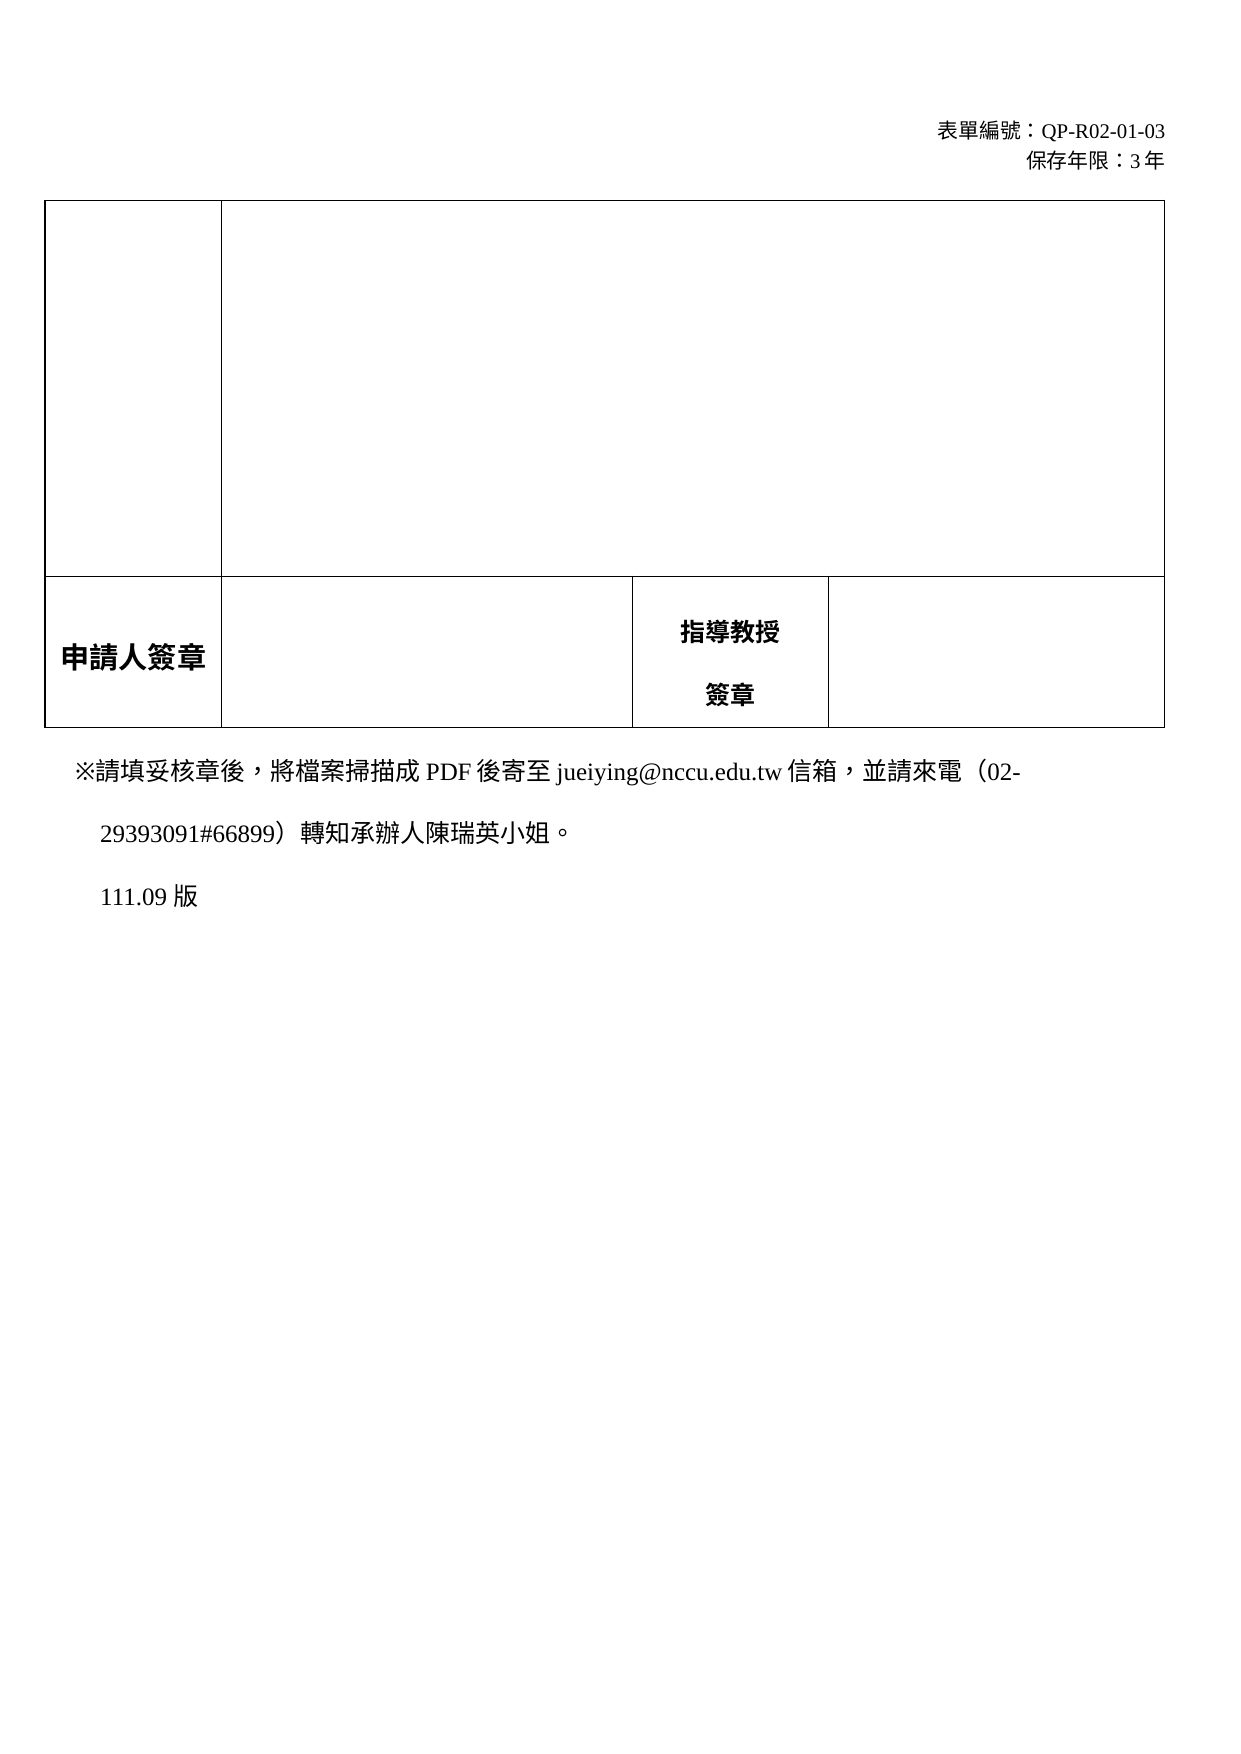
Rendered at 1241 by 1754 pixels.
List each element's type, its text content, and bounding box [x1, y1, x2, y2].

table_cell 申請人簽章 [46, 577, 221, 727]
table_cell [222, 201, 1164, 576]
table_cell [46, 201, 221, 576]
table_cell [829, 577, 1164, 727]
table_cell [222, 577, 632, 727]
table_cell 指導教授 簽章 [633, 577, 828, 727]
text ※請填妥核章後，將檔案掃描成PDF後寄至jueiying@nccu.edu.tw信箱，並請來電（02-29393091#66899）轉知承辦人陳瑞英小姐。 111.09 版 [75, 728, 1165, 915]
